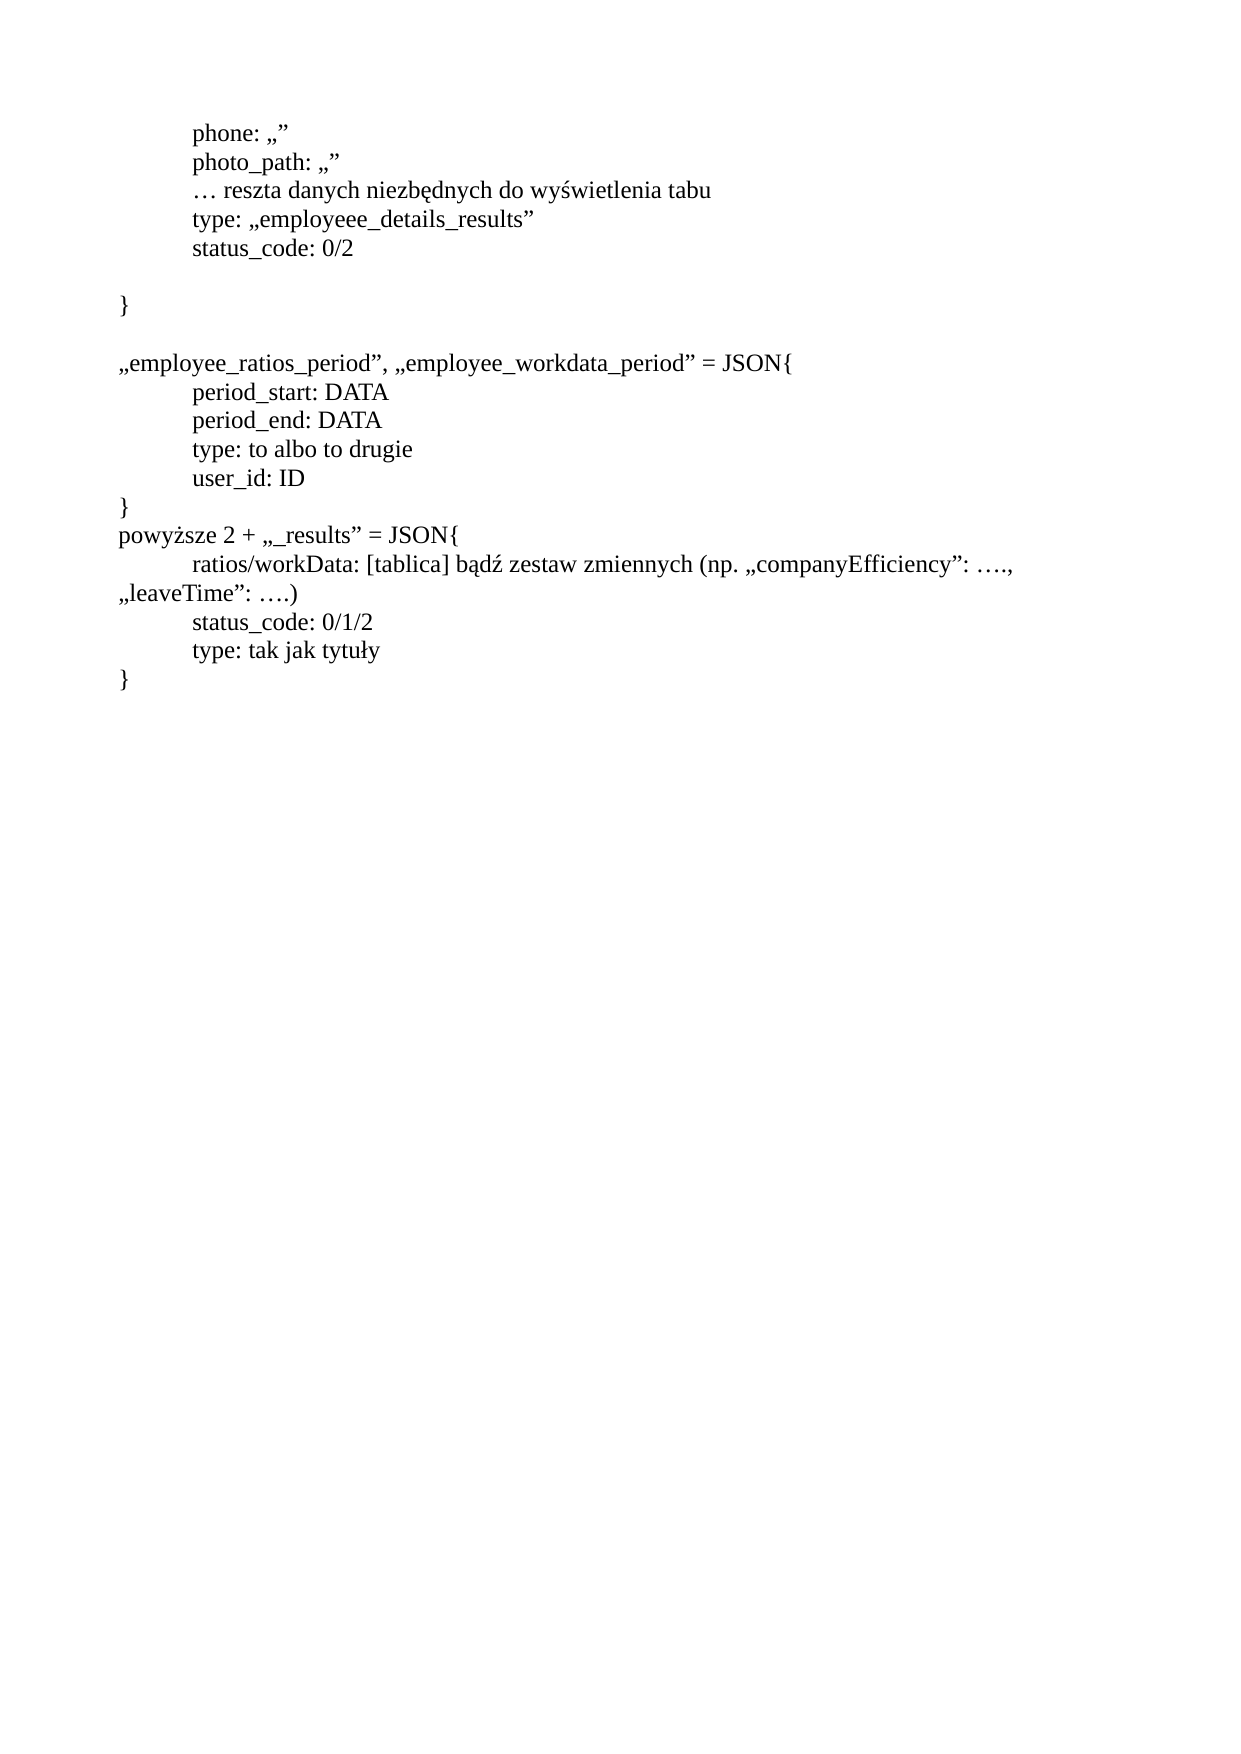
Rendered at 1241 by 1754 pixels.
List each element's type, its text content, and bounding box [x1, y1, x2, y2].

text period_start: DATA [118, 377, 1122, 406]
text type: tak jak tytuły [118, 636, 1122, 664]
text photo_path: „” [118, 147, 1122, 176]
text } [118, 291, 1122, 319]
text status_code: 0/1/2 [118, 607, 1122, 636]
text } [118, 664, 1122, 693]
text type: to albo to drugie [118, 434, 1122, 463]
text period_end: DATA [118, 406, 1122, 434]
text type: „employeee_details_results” [118, 204, 1122, 233]
text user_id: ID [118, 463, 1122, 492]
text powyższe 2 + „_results” = JSON{ [118, 521, 1122, 549]
text „employee_ratios_period”, „employee_workdata_period” = JSON{ [118, 348, 1122, 377]
text phone: „” [118, 118, 1122, 147]
text status_code: 0/2 [118, 233, 1122, 262]
text … reszta danych niezbędnych do wyświetlenia tabu [118, 176, 1122, 204]
text } [118, 492, 1122, 521]
text ratios/workData: [tablica] bądź zestaw zmiennych (np. „companyEfficiency”: …., „leaveTime”: ….) [118, 549, 1122, 607]
